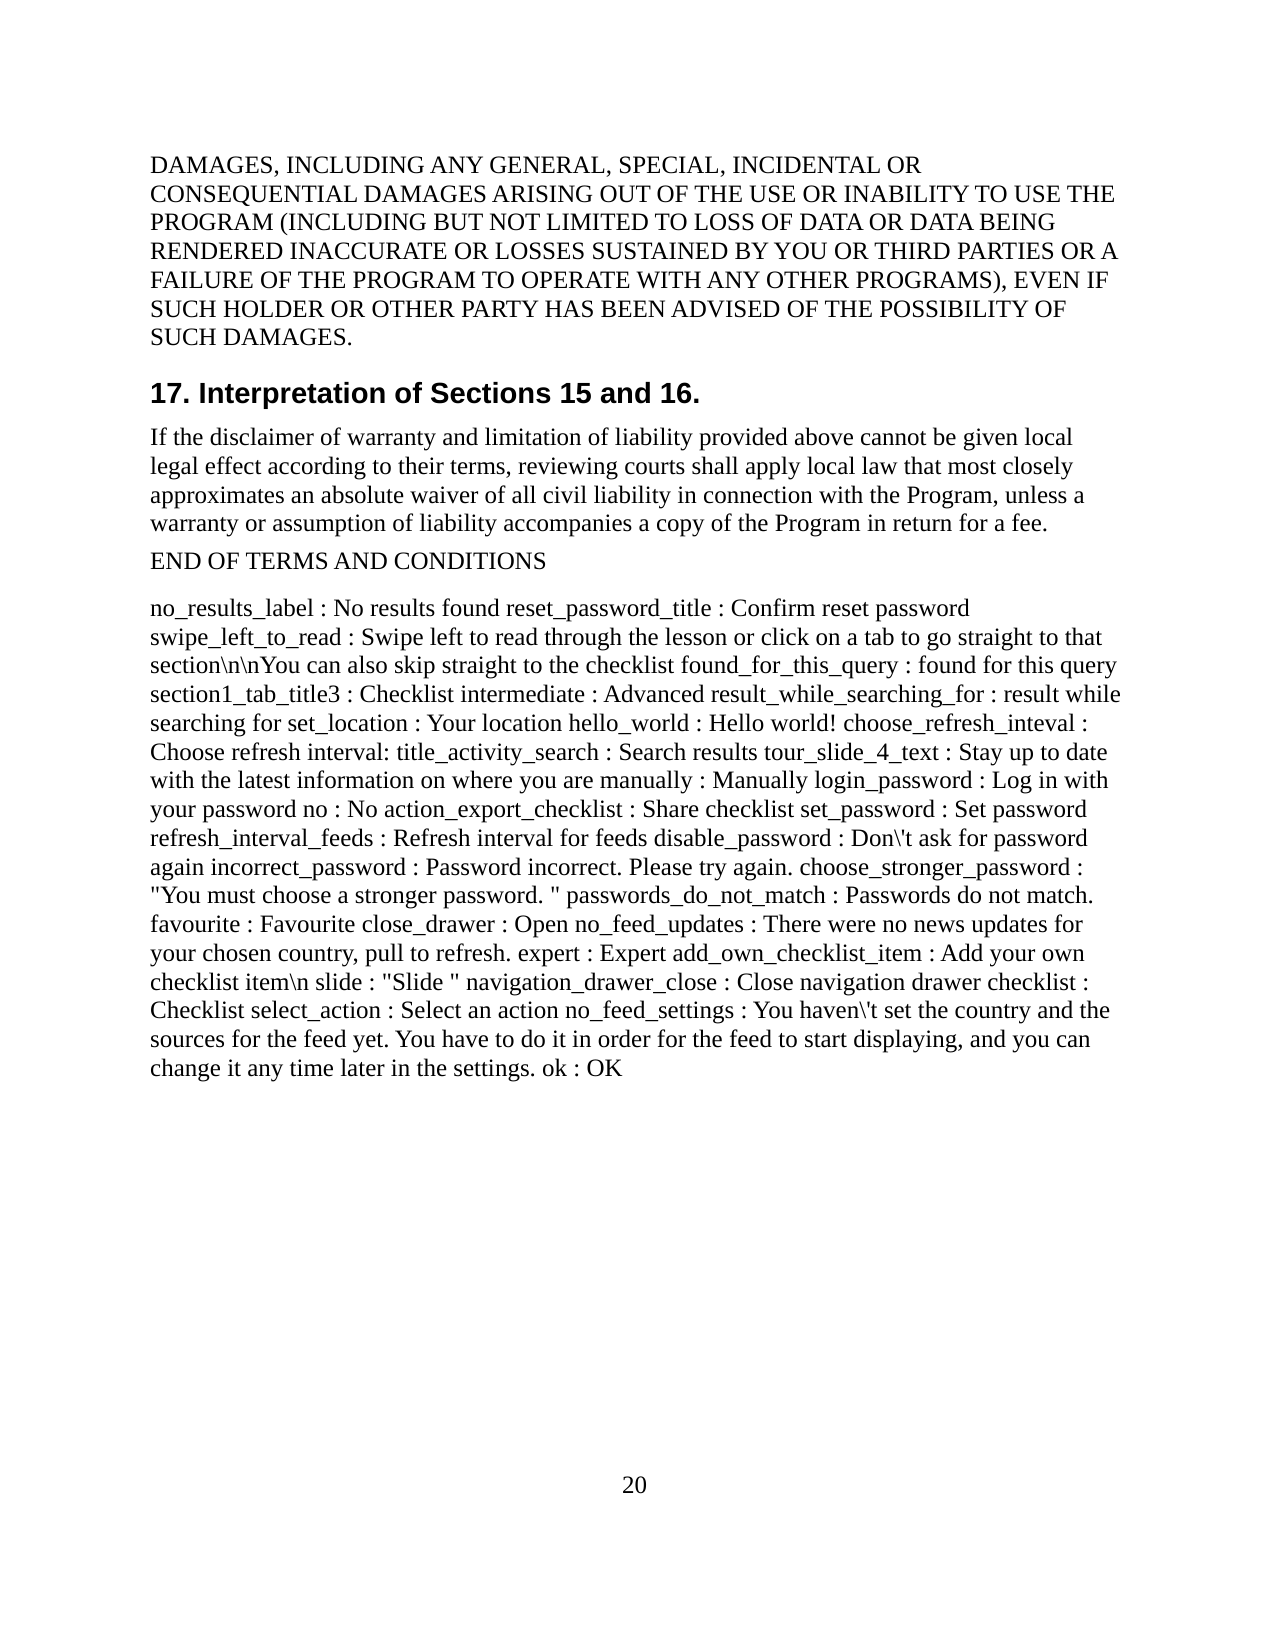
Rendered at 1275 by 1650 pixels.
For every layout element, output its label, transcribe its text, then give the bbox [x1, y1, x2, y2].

text If the disclaimer of warranty and limitation of liability provided above cannot be given local legal effect according to their terms, reviewing courts shall apply local law that most closely approximates an absolute waiver of all civil liability in connection with the Program, unless a warranty or assumption of liability accompanies a copy of the Program in return for a fee. [150, 422, 1125, 537]
text END OF TERMS AND CONDITIONS [150, 546, 1125, 575]
subtitle 17. Interpretation of Sections 15 and 16. [150, 376, 1125, 410]
text DAMAGES, INCLUDING ANY GENERAL, SPECIAL, INCIDENTAL OR CONSEQUENTIAL DAMAGES ARISING OUT OF THE USE OR INABILITY TO USE THE PROGRAM (INCLUDING BUT NOT LIMITED TO LOSS OF DATA OR DATA BEING RENDERED INACCURATE OR LOSSES SUSTAINED BY YOU OR THIRD PARTIES OR A FAILURE OF THE PROGRAM TO OPERATE WITH ANY OTHER PROGRAMS), EVEN IF SUCH HOLDER OR OTHER PARTY HAS BEEN ADVISED OF THE POSSIBILITY OF SUCH DAMAGES. [150, 150, 1125, 351]
text no_results_label : No results found reset_password_title : Confirm reset password swipe_left_to_read : Swipe left to read through the lesson or click on a tab to go straight to that section\n\nYou can also skip straight to the checklist found_for_this_query : found for this query section1_tab_title3 : Checklist intermediate : Advanced result_while_searching_for : result while searching for set_location : Your location hello_world : Hello world! choose_refresh_inteval : Choose refresh interval: title_activity_search : Search results tour_slide_4_text : Stay up to date with the latest information on where you are manually : Manually login_password : Log in with your password no : No action_export_checklist : Share checklist set_password : Set password refresh_interval_feeds : Refresh interval for feeds disable_password : Don\'t ask for password again incorrect_password : Password incorrect. Please try again. choose_stronger_password : "You must choose a stronger password. " passwords_do_not_match : Passwords do not match. favourite : Favourite close_drawer : Open no_feed_updates : There were no news updates for your chosen country, pull to refresh. expert : Expert add_own_checklist_item : Add your own checklist item\n slide : "Slide " navigation_drawer_close : Close navigation drawer checklist : Checklist select_action : Select an action no_feed_settings : You haven\'t set the country and the sources for the feed yet. You have to do it in order for the feed to start displaying, and you can change it any time later in the settings. ok : OK [150, 593, 1125, 1082]
